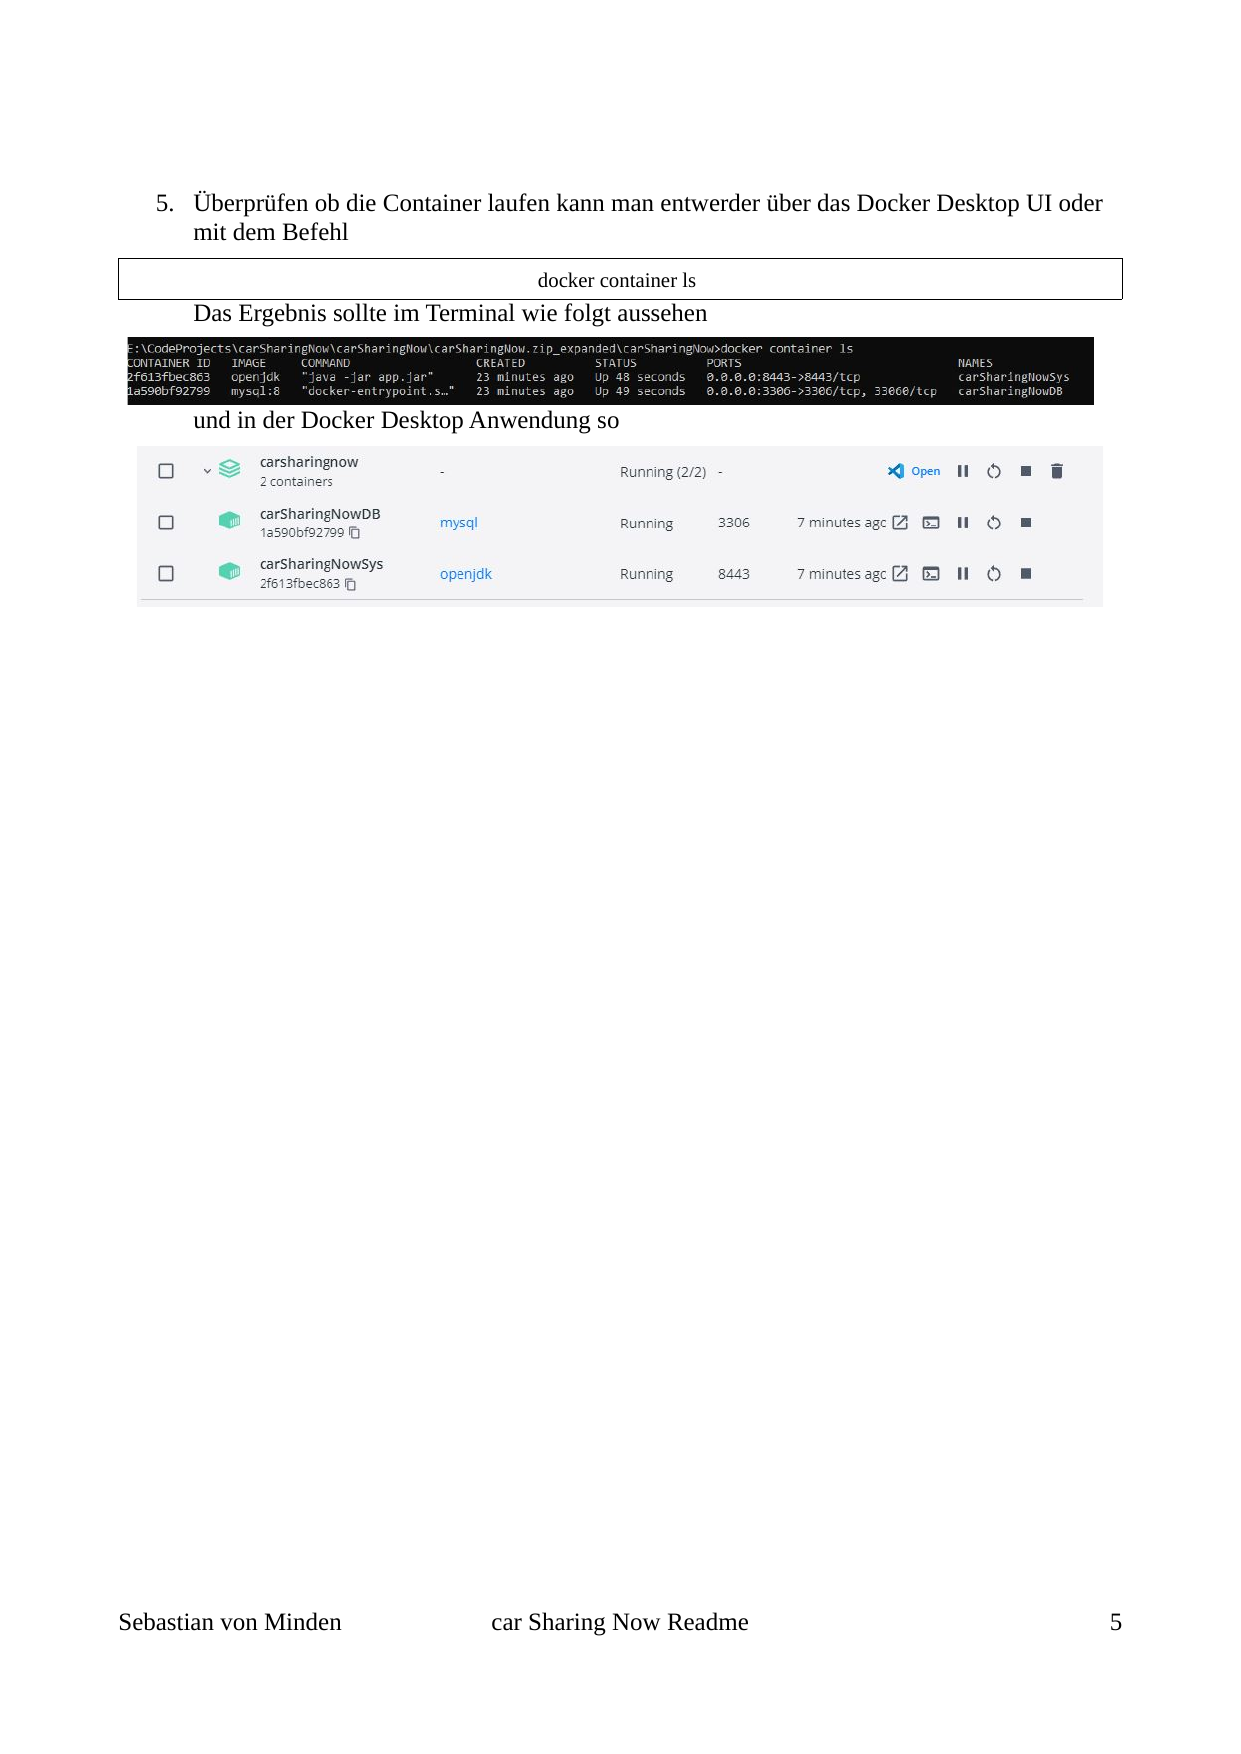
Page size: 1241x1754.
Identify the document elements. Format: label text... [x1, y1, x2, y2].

list Überprüfen ob die Container laufen kann man entwerder über das Docker Desktop UI oder mit dem Befehl [156, 188, 1122, 246]
picture [127, 337, 1094, 405]
table_header docker container ls [119, 259, 1122, 298]
list Das Ergebnis sollte im Terminal wie folgt aussehen und in der Docker Desktop Anwendung so [156, 300, 1122, 433]
picture [136, 446, 1104, 607]
